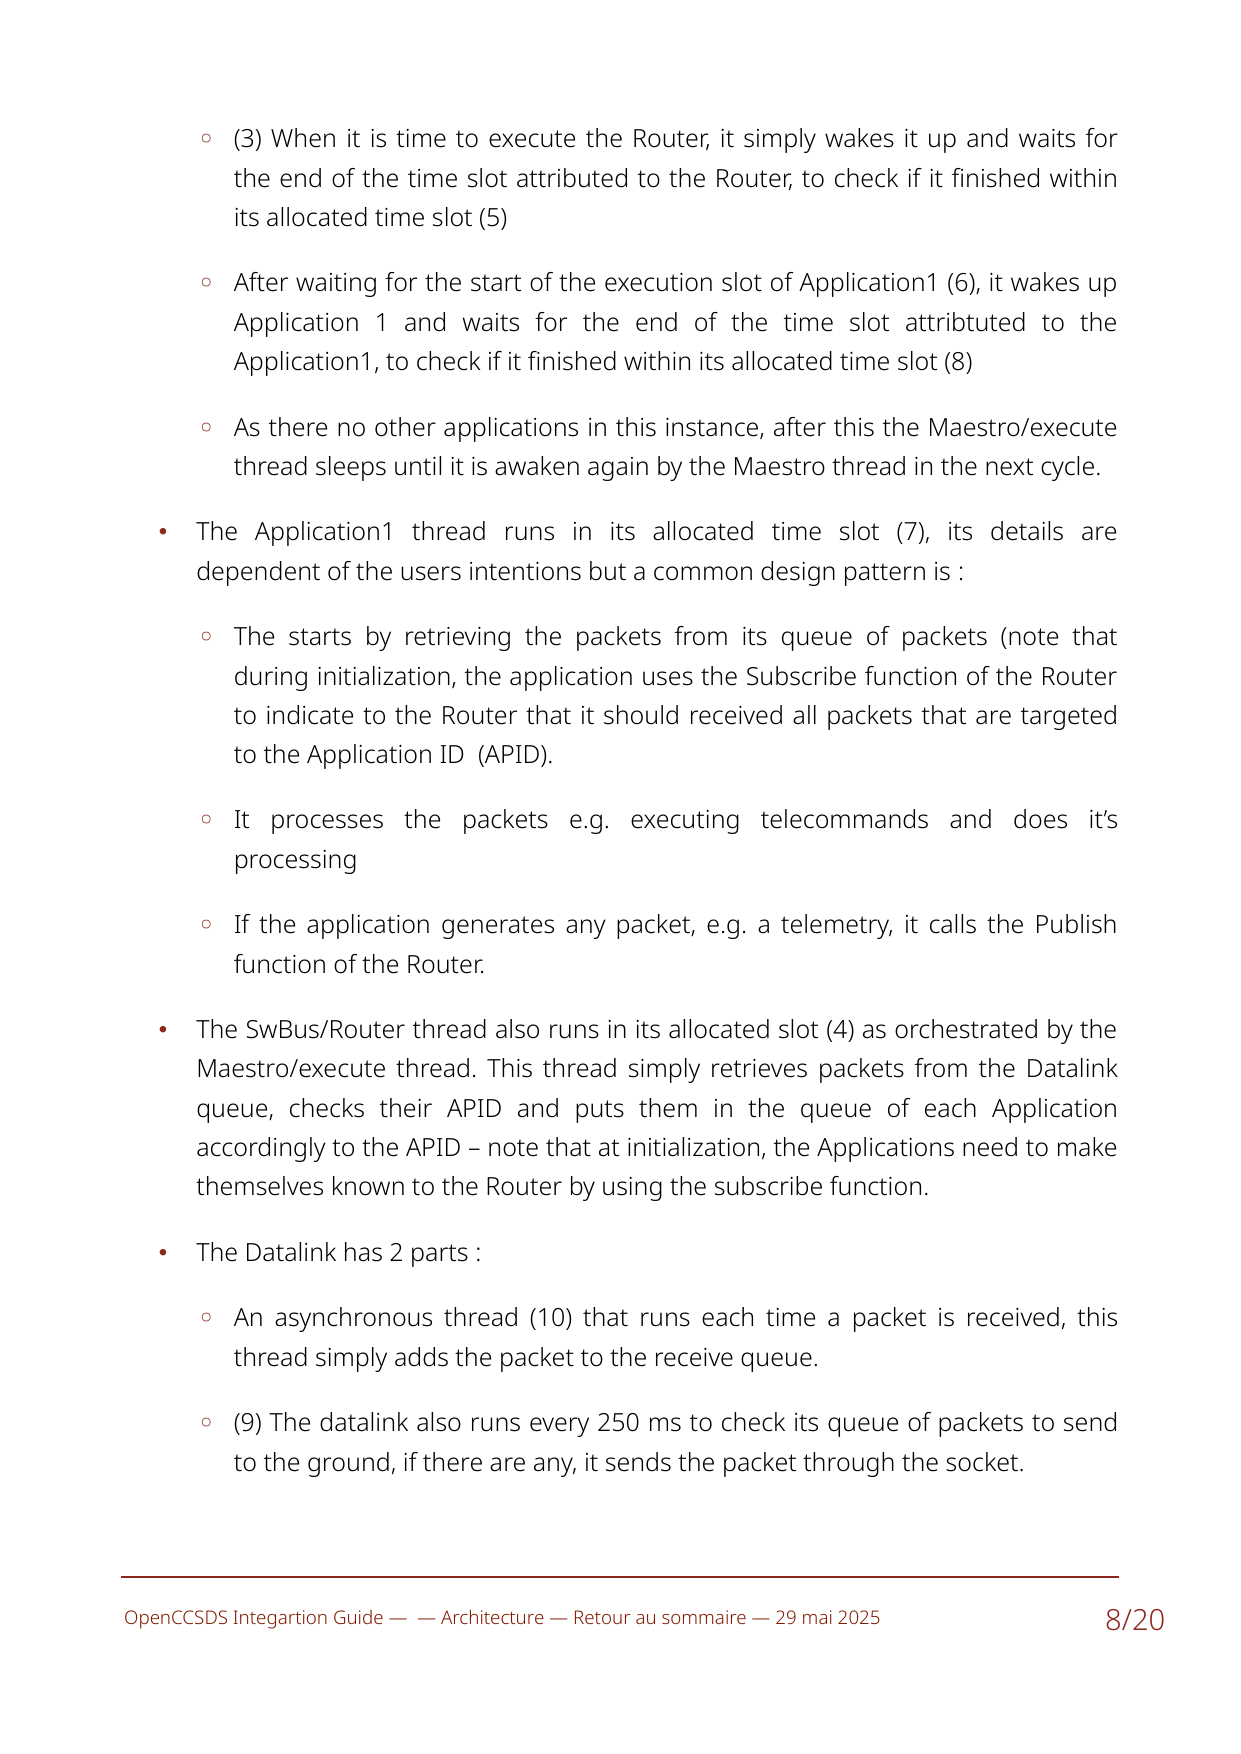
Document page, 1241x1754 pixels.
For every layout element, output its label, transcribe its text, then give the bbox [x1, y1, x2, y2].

list As there no other applications in this instance, after this the Maestro/execute thread sleeps until it is awaken again by the Maestro thread in the next cycle. [196, 409, 1119, 482]
list It processes the packets e.g. executing telecommands and does it’s processing [196, 802, 1119, 875]
list The starts by retrieving the packets from its queue of packets (note that during initialization, the application uses the Subscribe function of the Router to indicate to the Router that it should received all packets that are targeted to the Application ID (APID). [196, 619, 1119, 771]
list (9) The datalink also runs every 250 ms to check its queue of packets to send to the ground, if there are any, it sends the packet through the socket. [196, 1405, 1119, 1478]
list After waiting for the start of the execution slot of Application1 (6), it wakes up Application 1 and waits for the end of the time slot attribtuted to the Application1, to check if it finished within its allocated time slot (8) [196, 265, 1119, 377]
list The Datalink has 2 parts : [158, 1234, 1119, 1268]
list An asynchronous thread (10) that runs each time a packet is received, this thread simply adds the packet to the receive queue. [196, 1300, 1119, 1373]
list If the application generates any packet, e.g. a telemetry, it calls the Publish function of the Router. [196, 907, 1119, 980]
list (3) When it is time to execute the Router, it simply wakes it up and waits for the end of the time slot attributed to the Router, to check if it finished within its allocated time slot (5) [196, 121, 1119, 233]
list The SwBus/Router thread also runs in its allocated slot (4) as orchestrated by the Maestro/execute thread. This thread simply retrieves packets from the Datalink queue, checks their APID and puts them in the queue of each Application accordingly to the APID – note that at initialization, the Applications need to make themselves known to the Router by using the subscribe function. [158, 1012, 1119, 1203]
list The Application1 thread runs in its allocated time slot (7), its details are dependent of the users intentions but a common design pattern is : [158, 514, 1119, 587]
